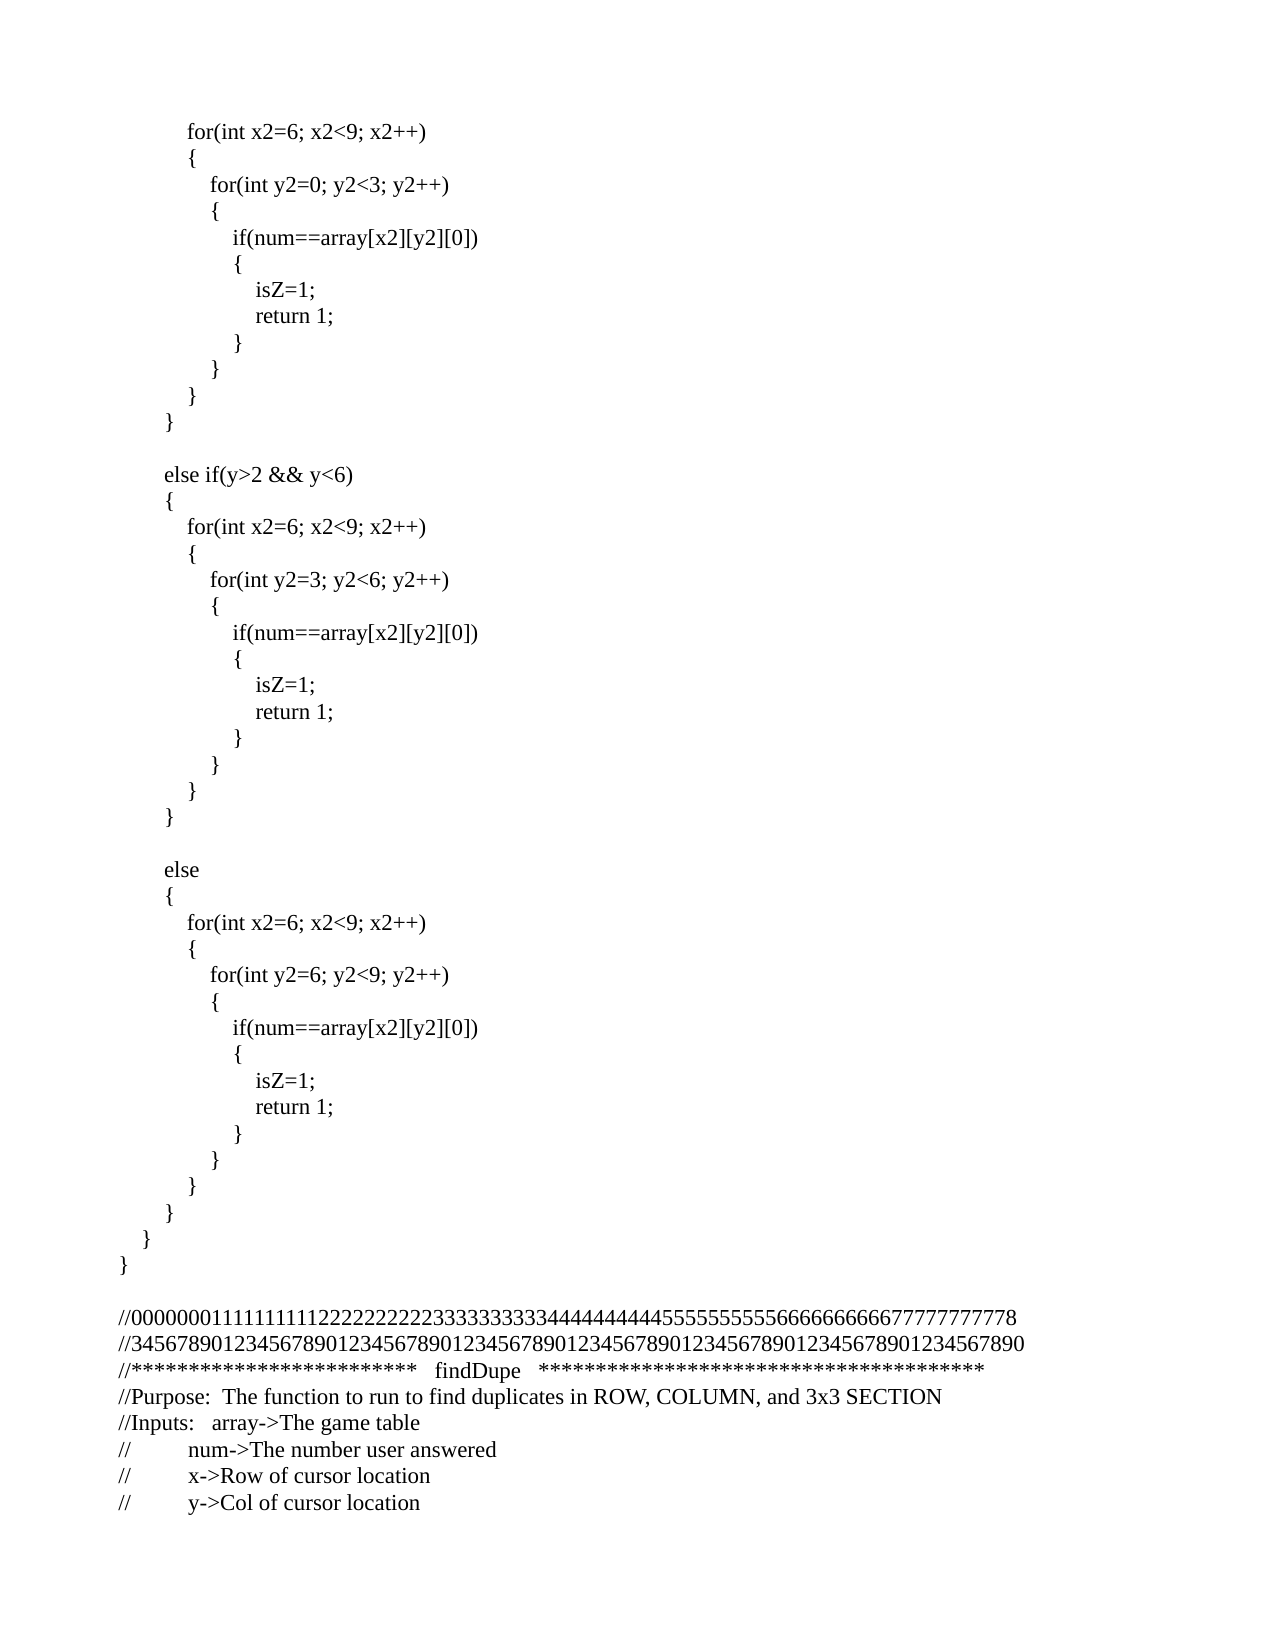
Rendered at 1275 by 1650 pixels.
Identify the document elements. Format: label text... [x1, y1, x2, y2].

text } [118, 1251, 1157, 1278]
text { [118, 592, 1157, 619]
text //************************* findDupe *************************************** [118, 1357, 1157, 1383]
text } [118, 1172, 1157, 1199]
text } [118, 1199, 1157, 1225]
text //Inputs: array->The game table [118, 1409, 1157, 1436]
text } [118, 777, 1157, 803]
text { [118, 645, 1157, 672]
text } [118, 1146, 1157, 1172]
text return 1; [118, 303, 1157, 329]
text { [118, 540, 1157, 566]
text // x->Row of cursor location [118, 1462, 1157, 1488]
text } [118, 724, 1157, 751]
text // y->Col of cursor location [118, 1488, 1157, 1515]
text { [118, 1041, 1157, 1067]
text else [118, 856, 1157, 882]
text isZ=1; [118, 1067, 1157, 1093]
text //Purpose: The function to run to find duplicates in ROW, COLUMN, and 3x3 SECTION [118, 1383, 1157, 1409]
text } [118, 1119, 1157, 1146]
text // num->The number user answered [118, 1436, 1157, 1462]
text } [118, 803, 1157, 830]
text } [118, 329, 1157, 355]
text } [118, 751, 1157, 777]
text //345678901234567890123456789012345678901234567890123456789012345678901234567890 [118, 1330, 1157, 1357]
text { [118, 935, 1157, 961]
text for(int y2=0; y2<3; y2++) [118, 171, 1157, 197]
text { [118, 144, 1157, 171]
text { [118, 487, 1157, 513]
text isZ=1; [118, 672, 1157, 698]
text for(int x2=6; x2<9; x2++) [118, 909, 1157, 935]
text { [118, 882, 1157, 909]
text if(num==array[x2][y2][0]) [118, 619, 1157, 645]
text for(int y2=6; y2<9; y2++) [118, 961, 1157, 988]
text { [118, 988, 1157, 1014]
text } [118, 1225, 1157, 1251]
text } [118, 408, 1157, 434]
text { [118, 197, 1157, 223]
text } [118, 382, 1157, 408]
text for(int y2=3; y2<6; y2++) [118, 566, 1157, 592]
text if(num==array[x2][y2][0]) [118, 223, 1157, 250]
text for(int x2=6; x2<9; x2++) [118, 118, 1157, 144]
text return 1; [118, 1093, 1157, 1119]
text isZ=1; [118, 276, 1157, 303]
text for(int x2=6; x2<9; x2++) [118, 513, 1157, 540]
text } [118, 355, 1157, 382]
text //000000011111111112222222222333333333344444444445555555555666666666677777777778 [118, 1304, 1157, 1330]
text if(num==array[x2][y2][0]) [118, 1014, 1157, 1041]
text return 1; [118, 698, 1157, 724]
text { [118, 250, 1157, 276]
text else if(y>2 && y<6) [118, 461, 1157, 487]
